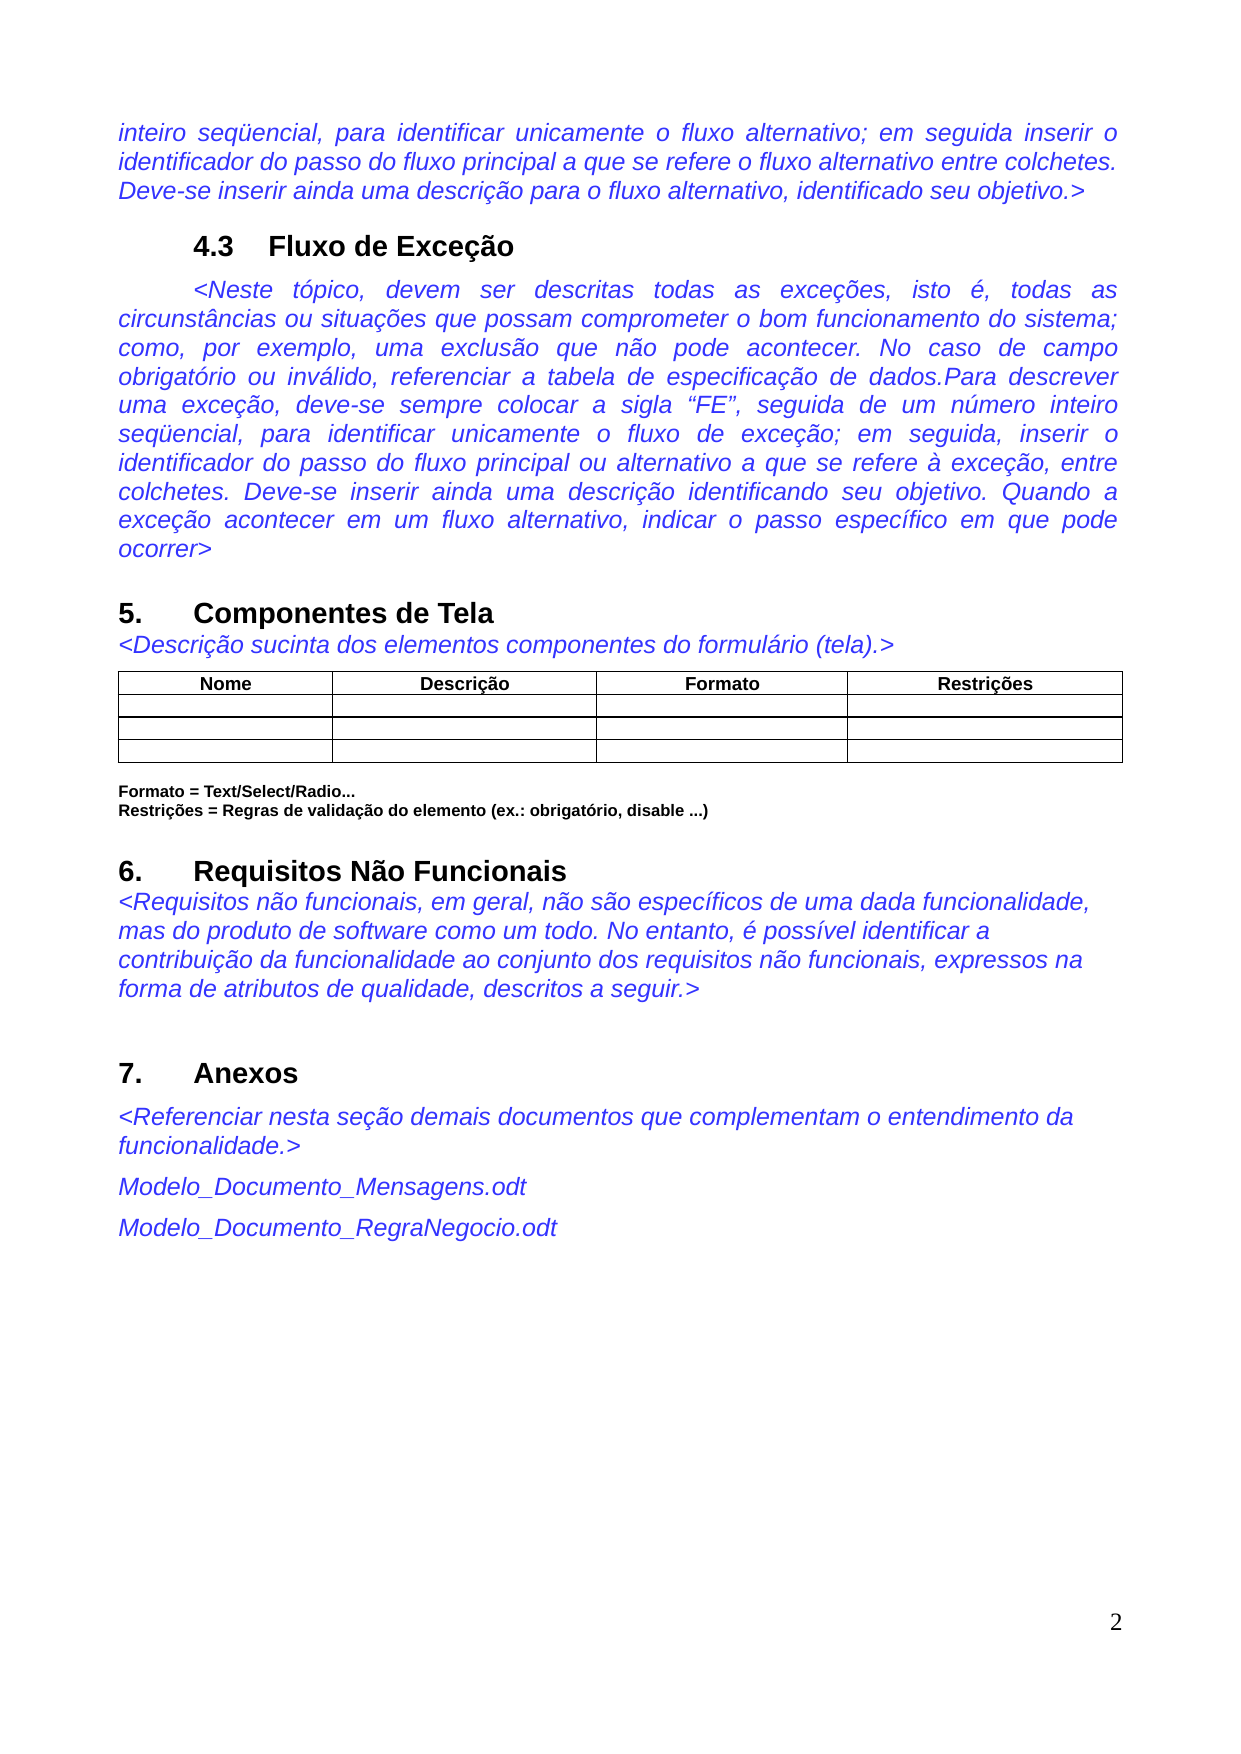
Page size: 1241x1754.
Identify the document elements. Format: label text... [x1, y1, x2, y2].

table_cell [597, 740, 847, 762]
table_header Nome [119, 672, 332, 694]
text Formato = Text/Select/Radio... [118, 763, 1122, 801]
table_cell [848, 695, 1122, 716]
table_cell [333, 740, 596, 762]
text 5. Componentes de Tela [118, 596, 1122, 630]
text Modelo_Documento_RegraNegocio.odt [118, 1213, 1122, 1242]
text <Descrição sucinta dos elementos componentes do formulário (tela).> [118, 630, 1122, 659]
table_header Descrição [333, 672, 596, 694]
table_header Formato [597, 672, 847, 694]
table_header Restrições [848, 672, 1122, 694]
text Modelo_Documento_Mensagens.odt [118, 1172, 1122, 1201]
subtitle 4.3 Fluxo de Exceção [118, 229, 1122, 263]
table_cell [848, 718, 1122, 739]
table_cell [119, 740, 332, 762]
table_cell [597, 695, 847, 716]
table_cell [848, 740, 1122, 762]
text <Requisitos não funcionais, em geral, não são específicos de uma dada funcionalidade, mas do produto de software como um todo. No entanto, é possível identificar a contribuição da funcionalidade ao conjunto dos requisitos não funcionais, expressos na forma de atributos de qualidade, descritos a seguir.> [118, 887, 1122, 1002]
text inteiro seqüencial, para identificar unicamente o fluxo alternativo; em seguida inserir o identificador do passo do fluxo principal a que se refere o fluxo alternativo entre colchetes. Deve-se inserir ainda uma descrição para o fluxo alternativo, identificado seu objetivo.> [118, 118, 1122, 204]
text <Neste tópico, devem ser descritas todas as exceções, isto é, todas as circunstâncias ou situações que possam comprometer o bom funcionamento do sistema; como, por exemplo, uma exclusão que não pode acontecer. No caso de campo obrigatório ou inválido, referenciar a tabela de especificação de dados.Para descrever uma exceção, deve-se sempre colocar a sigla “FE”, seguida de um número inteiro seqüencial, para identificar unicamente o fluxo de exceção; em seguida, inserir o identificador do passo do fluxo principal ou alternativo a que se refere à exceção, entre colchetes. Deve-se inserir ainda uma descrição identificando seu objetivo. Quando a exceção acontecer em um fluxo alternativo, indicar o passo específico em que pode ocorrer> [118, 275, 1122, 563]
table_cell [119, 695, 332, 716]
table_cell [333, 695, 596, 716]
text Restrições = Regras de validação do elemento (ex.: obrigatório, disable ...) [118, 801, 1122, 820]
text 6. Requisitos Não Funcionais [118, 854, 1122, 887]
table_cell [333, 718, 596, 739]
list 7. Anexos [118, 1056, 1122, 1089]
text <Referenciar nesta seção demais documentos que complementam o entendimento da funcionalidade.> [118, 1102, 1122, 1159]
table_cell [597, 718, 847, 739]
table_cell [119, 718, 332, 739]
